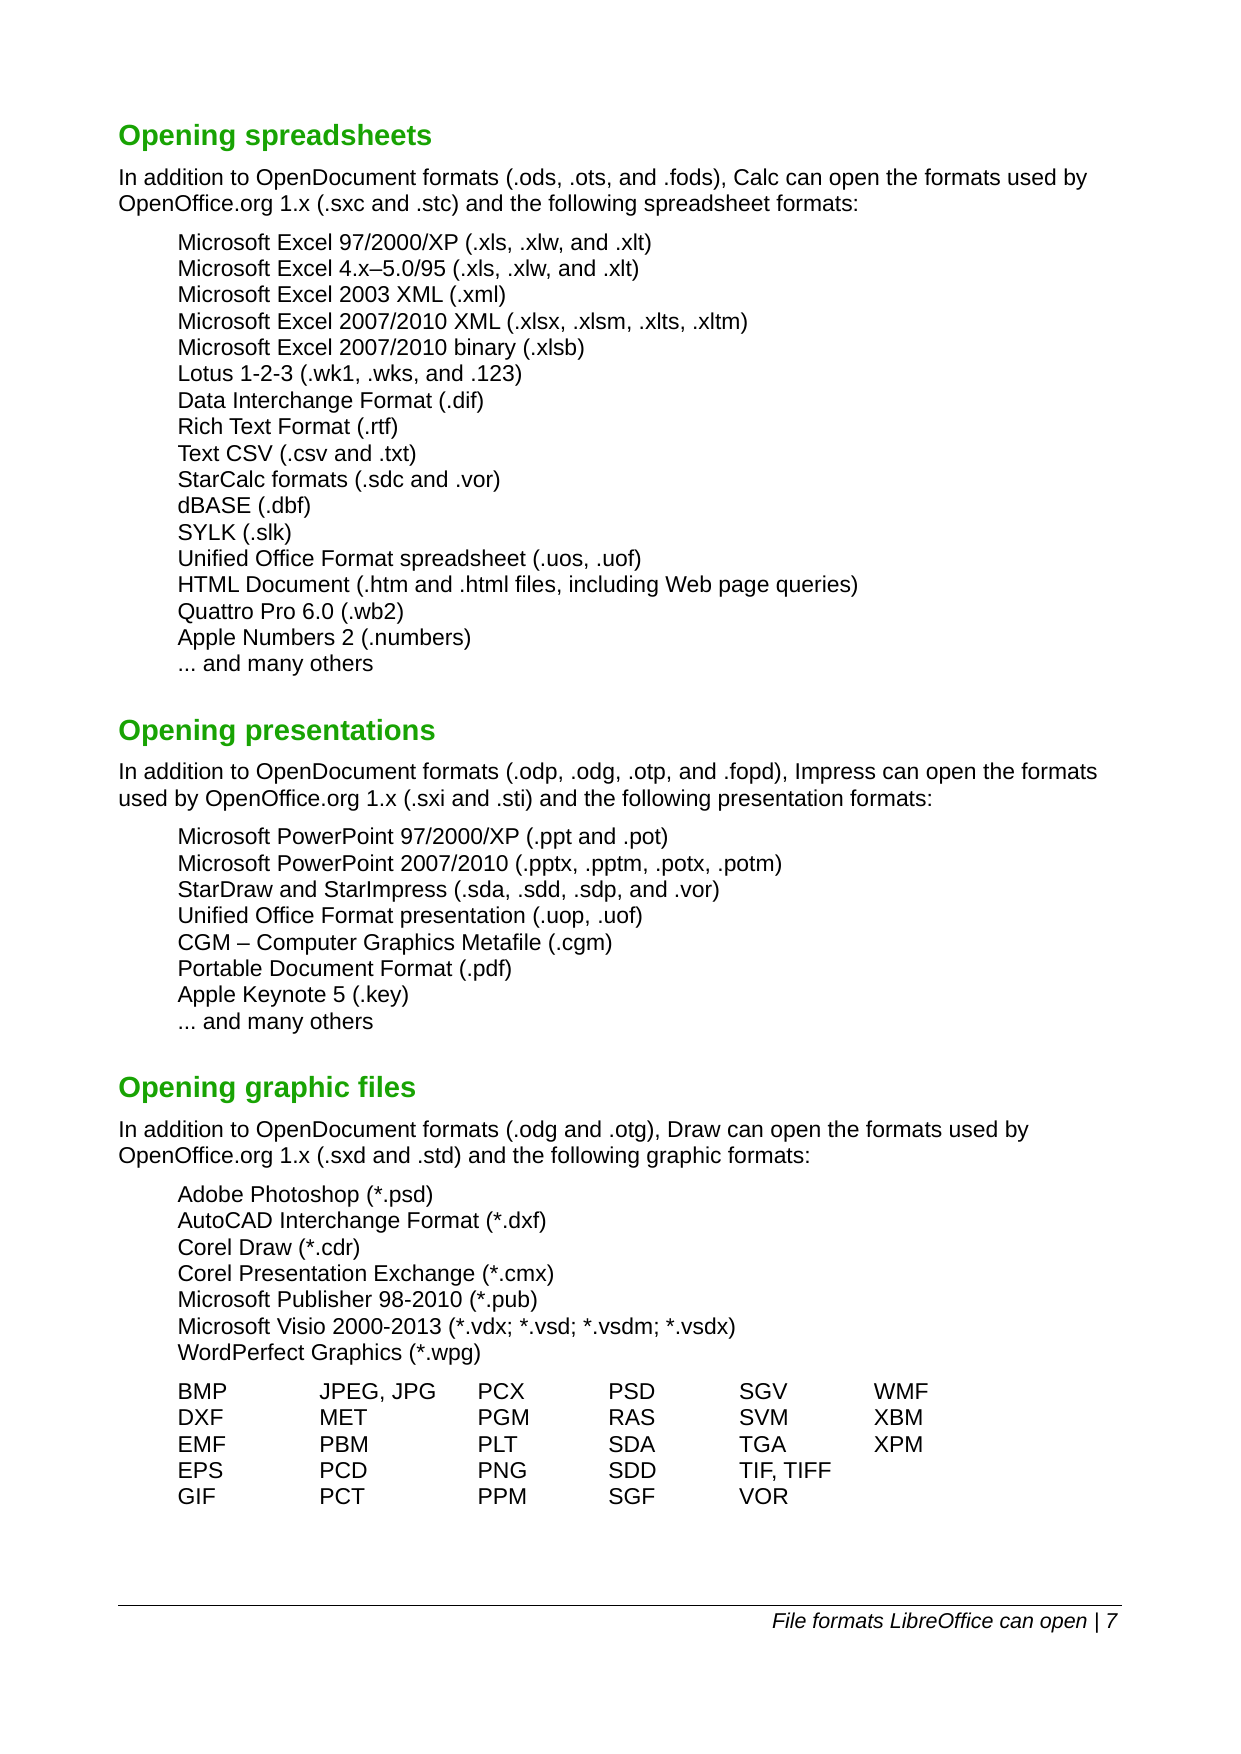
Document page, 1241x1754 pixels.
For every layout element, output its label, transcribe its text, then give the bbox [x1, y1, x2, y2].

table_header WMF [874, 1378, 1119, 1404]
text Microsoft Excel 97/2000/XP (.xls, .xlw, and .xlt) Microsoft Excel 4.x–5.0/95 (.xls, .xlw, and .xlt) Microsoft Excel 2003 XML (.xml) Microsoft Excel 2007/2010 XML (.xlsx, .xlsm, .xlts, .xltm) Microsoft Excel 2007/2010 binary (.xlsb) Lotus 1-2-3 (.wk1, .wks, and .123) Data Interchange Format (.dif) Rich Text Format (.rtf) Text CSV (.csv and .txt) StarCalc formats (.sdc and .vor) dBASE (.dbf) SYLK (.slk) Unified Office Format spreadsheet (.uos, .uof) HTML Document (.htm and .html files, including Web page queries) Quattro Pro 6.0 (.wb2) Apple Numbers 2 (.numbers) ... and many others [177, 229, 1122, 677]
table_cell SVM [739, 1404, 874, 1431]
table_header PSD [608, 1378, 739, 1404]
table_cell SGF [608, 1483, 739, 1509]
table_cell XBM [874, 1404, 1119, 1431]
table_cell PCT [319, 1483, 477, 1509]
table_header JPEG, JPG [319, 1378, 477, 1404]
text Microsoft PowerPoint 97/2000/XP (.ppt and .pot) Microsoft PowerPoint 2007/2010 (.pptx, .pptm, .potx, .potm) StarDraw and StarImpress (.sda, .sdd, .sdp, and .vor) Unified Office Format presentation (.uop, .uof) CGM – Computer Graphics Metafile (.cgm) Portable Document Format (.pdf) Apple Keynote 5 (.key) ... and many others [177, 823, 1122, 1034]
table_cell RAS [608, 1404, 739, 1431]
table_cell XPM [874, 1431, 1119, 1457]
table_header SGV [739, 1378, 874, 1404]
table_cell PGM [478, 1404, 608, 1431]
table_cell [874, 1457, 1119, 1483]
table_cell PLT [478, 1431, 608, 1457]
table_cell TGA [739, 1431, 874, 1457]
subtitle Opening spreadsheets [118, 118, 1122, 152]
text In addition to OpenDocument formats (.odg and .otg), Draw can open the formats used by OpenOffice.org 1.x (.sxd and .std) and the following graphic formats: [118, 1116, 1122, 1168]
table_cell MET [319, 1404, 477, 1431]
table_cell SDA [608, 1431, 739, 1457]
table_cell SDD [608, 1457, 739, 1483]
table_header BMP [178, 1378, 319, 1404]
list In addition to OpenDocument formats (.ods, .ots, and .fods), Calc can open the formats used by OpenOffice.org 1.x (.sxc and .stc) and the following spreadsheet formats: [118, 163, 1122, 216]
subtitle Opening graphic files [118, 1070, 1122, 1104]
table_cell [874, 1483, 1119, 1509]
table_cell GIF [178, 1483, 319, 1509]
subtitle Opening presentations [118, 713, 1122, 746]
table_cell DXF [178, 1404, 319, 1431]
table_cell EPS [178, 1457, 319, 1483]
table_cell PNG [478, 1457, 608, 1483]
table_cell TIF, TIFF [739, 1457, 874, 1483]
table_cell VOR [739, 1483, 874, 1509]
table_cell PCD [319, 1457, 477, 1483]
table_cell PPM [478, 1483, 608, 1509]
list In addition to OpenDocument formats (.odp, .odg, .otp, and .fopd), Impress can open the formats used by OpenOffice.org 1.x (.sxi and .sti) and the following presentation formats: [118, 758, 1122, 811]
table_header PCX [478, 1378, 608, 1404]
text Adobe Photoshop (*.psd) AutoCAD Interchange Format (*.dxf) Corel Draw (*.cdr) Corel Presentation Exchange (*.cmx) Microsoft Publisher 98-2010 (*.pub) Microsoft Visio 2000-2013 (*.vdx; *.vsd; *.vsdm; *.vsdx) WordPerfect Graphics (*.wpg) [177, 1181, 1122, 1365]
table_cell EMF [178, 1431, 319, 1457]
table_cell PBM [319, 1431, 477, 1457]
